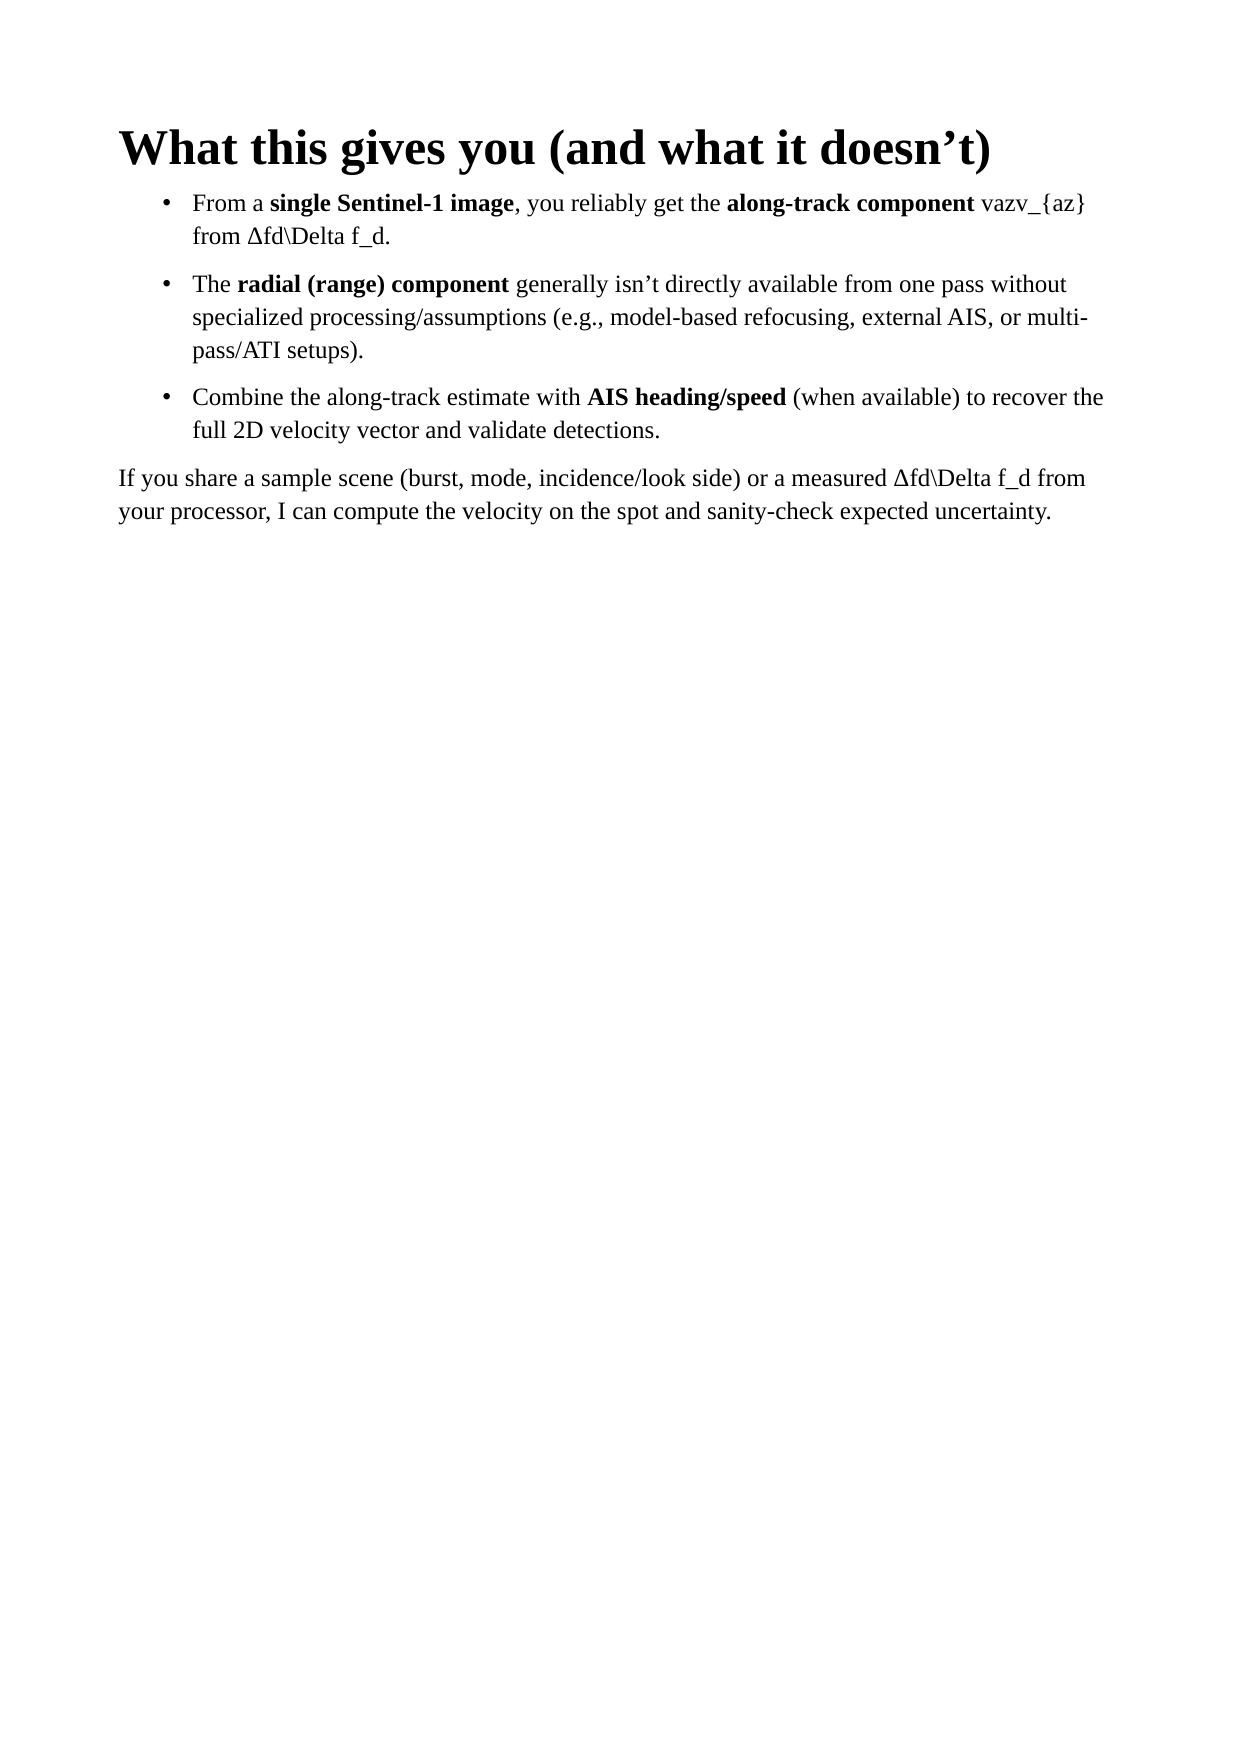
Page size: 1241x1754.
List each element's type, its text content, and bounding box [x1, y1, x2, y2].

text If you share a sample scene (burst, mode, incidence/look side) or a measured Δfd\Delta f_d from your processor, I can compute the velocity on the spot and sanity-check expected uncertainty. [118, 463, 1122, 525]
list Combine the along-track estimate with AIS heading/speed (when available) to recover the full 2D velocity vector and validate detections. [162, 382, 1122, 444]
list The radial (range) component generally isn’t directly available from one pass without specialized processing/assumptions (e.g., model-based refocusing, external AIS, or multi-pass/ATI setups). [162, 269, 1122, 363]
list From a single Sentinel-1 image, you reliably get the along-track component vazv_{az} from Δfd\Delta f_d. [162, 188, 1122, 250]
subtitle What this gives you (and what it doesn’t) [118, 118, 1122, 176]
